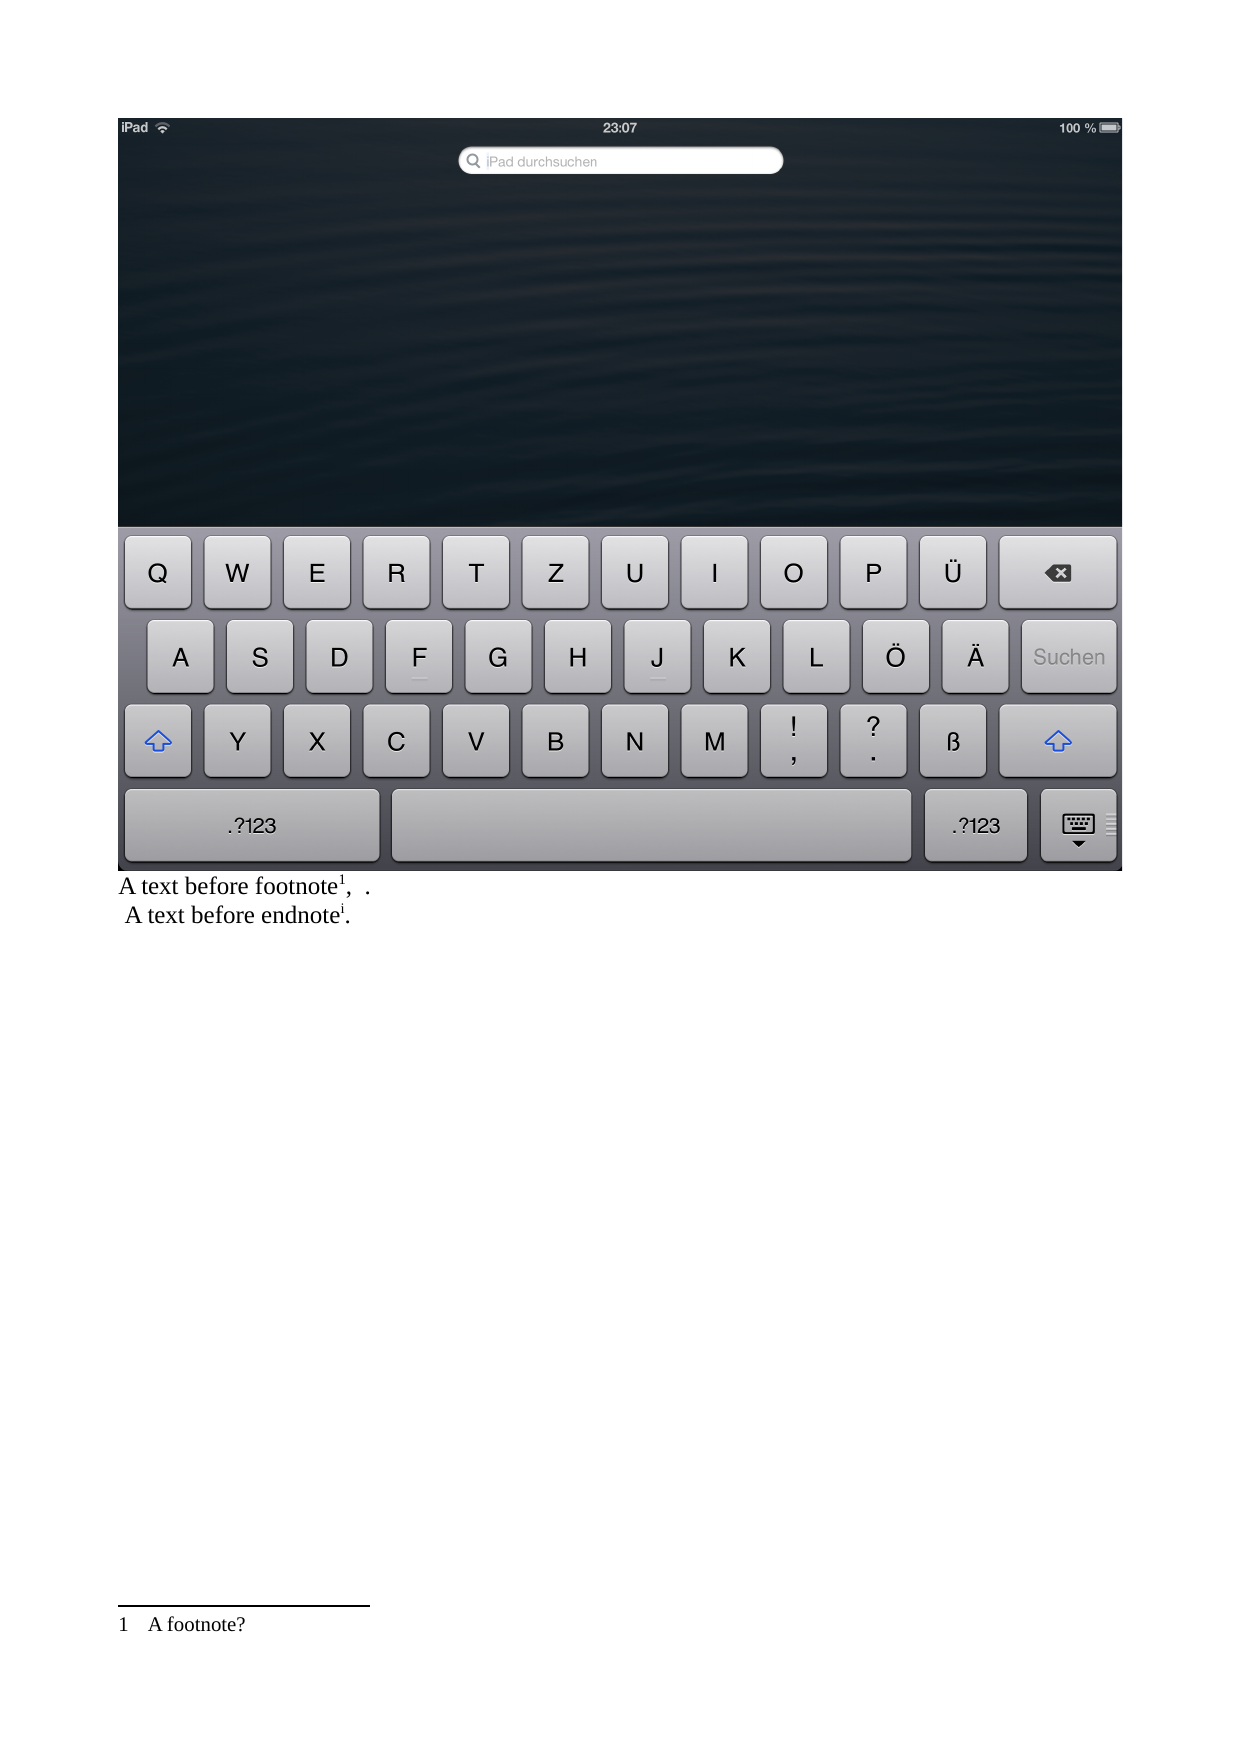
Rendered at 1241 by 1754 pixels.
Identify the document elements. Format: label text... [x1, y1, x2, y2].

text A footnote? [118, 1612, 1122, 1636]
text A text before footnote, . [118, 871, 1122, 900]
text A text before endnote. [118, 900, 1122, 928]
picture [118, 118, 1123, 871]
